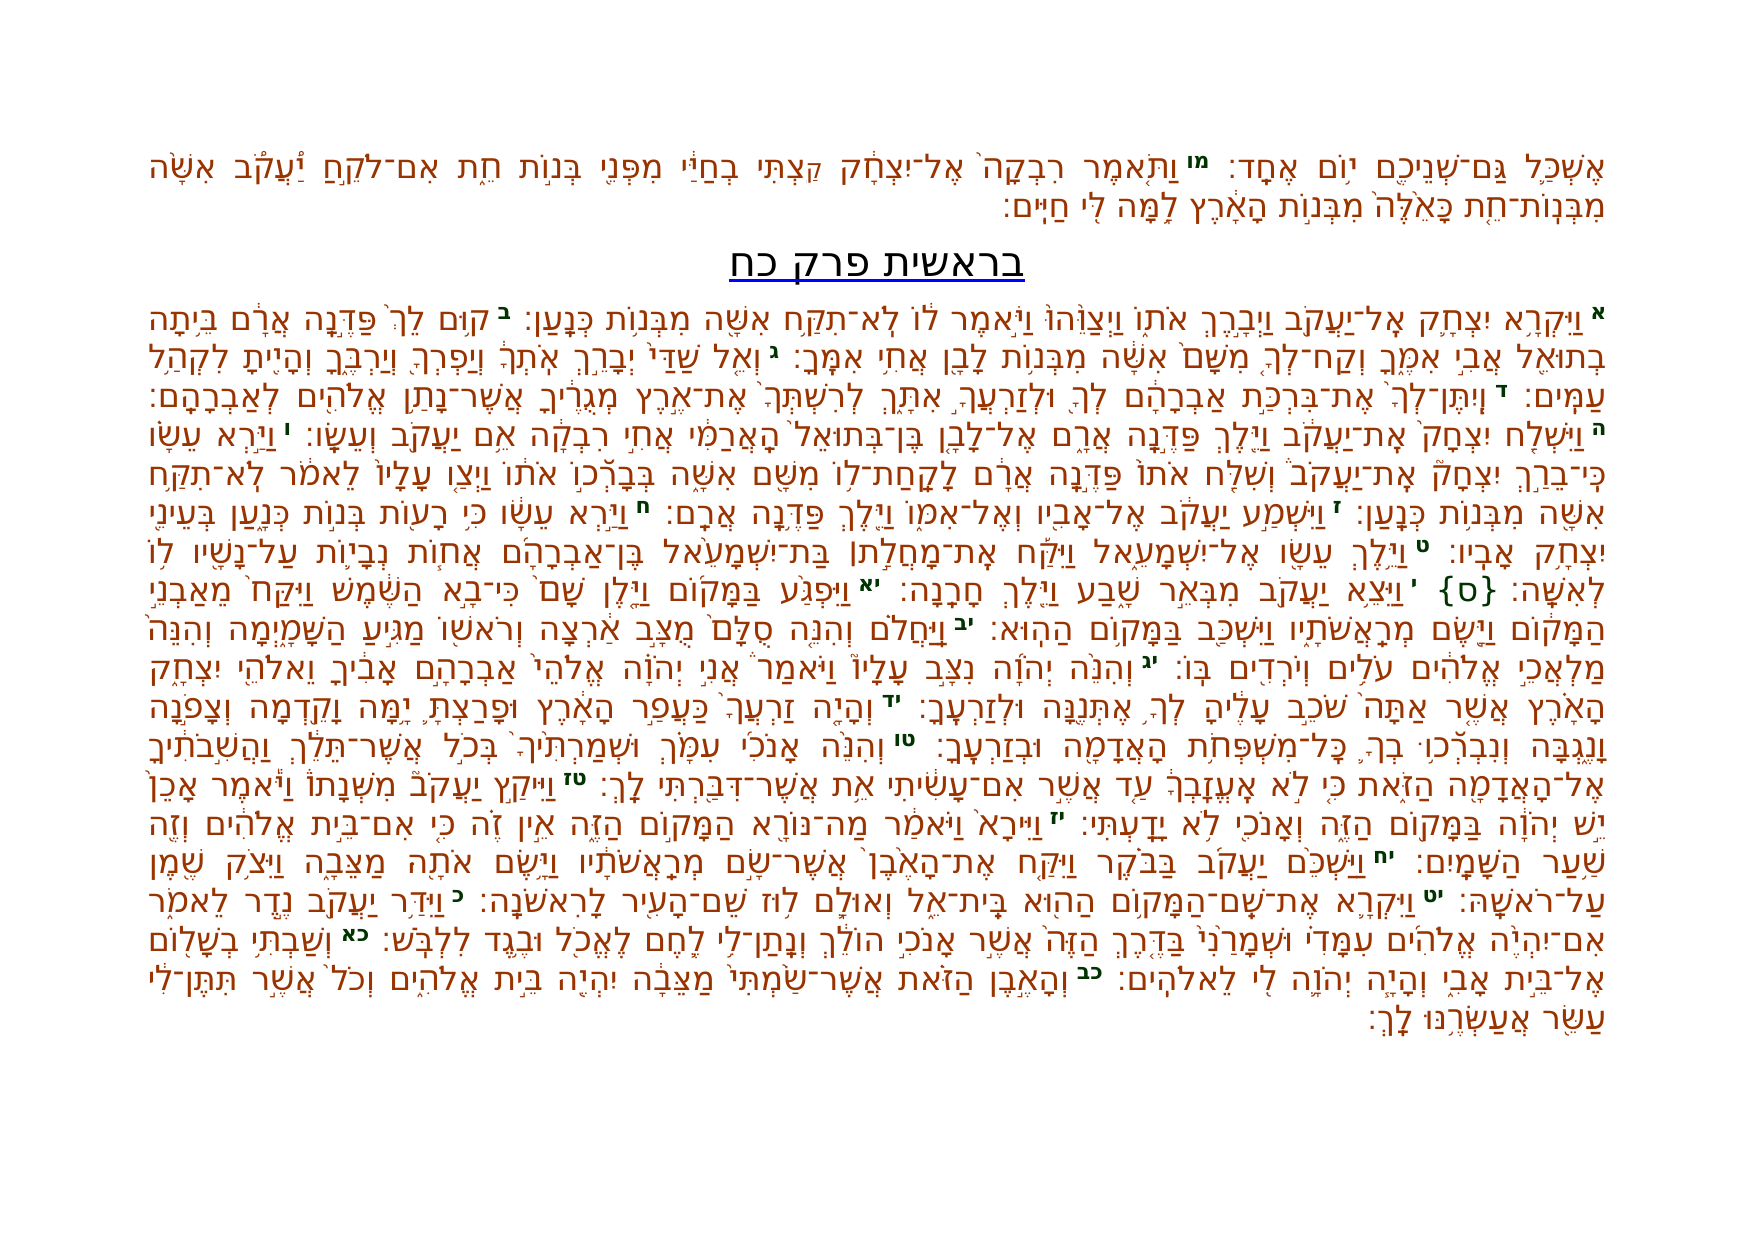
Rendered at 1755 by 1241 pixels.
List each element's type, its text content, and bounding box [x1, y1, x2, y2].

text א וַיִּקְרָ֥א יִצְחָ֛ק אֶֽל־יַעֲקֹ֖ב וַיְבָ֣רֶךְ אֹת֑וֹ וַיְצַוֵּ֙הוּ֙ וַיֹּ֣אמֶר ל֔וֹ לֹֽא־תִקַּ֥ח אִשָּׁ֖ה מִבְּנ֥וֹת כְּנָֽעַן׃ ב ק֥וּם לֵךְ֙ פַּדֶּ֣נָֽה אֲרָ֔ם בֵּ֥יתָה בְתוּאֵ֖ל אֲבִ֣י אִמֶּ֑ךָ וְקַח־לְךָ֤ מִשָּׁם֙ אִשָּׁ֔ה מִבְּנ֥וֹת לָבָ֖ן אֲחִ֥י אִמֶּֽךָ׃ ג וְאֵ֤ל שַׁדַּי֙ יְבָרֵ֣ךְ אֹֽתְךָ֔ וְיַפְרְךָ֖ וְיַרְבֶּ֑ךָ וְהָיִ֖יתָ לִקְהַ֥ל עַמִּֽים׃ ד וְיִֽתֶּן־לְךָ֙ אֶת־בִּרְכַּ֣ת אַבְרָהָ֔ם לְךָ֖ וּלְזַרְעֲךָ֣ אִתָּ֑ךְ לְרִשְׁתְּךָ֙ אֶת־אֶ֣רֶץ מְגֻרֶ֔יךָ אֲשֶׁר־נָתַ֥ן אֱלֹהִ֖ים לְאַבְרָהָֽם׃ ה וַיִּשְׁלַ֤ח יִצְחָק֙ אֶֽת־יַעֲקֹ֔ב וַיֵּ֖לֶךְ פַּדֶּ֣נָֽה אֲרָ֑ם אֶל־לָבָ֤ן בֶּן־בְּתוּאֵל֙ הָֽאֲרַמִּ֔י אֲחִ֣י רִבְקָ֔ה אֵ֥ם יַעֲקֹ֖ב וְעֵשָֽׂו׃ ו וַיַּ֣רְא עֵשָׂ֗ו כִּֽי־בֵרַ֣ךְ יִצְחָק֮ אֶֽת־יַעֲקֹב֒ וְשִׁלַּ֤ח אֹתוֹ֙ פַּדֶּ֣נָֽה אֲרָ֔ם לָקַֽחַת־ל֥וֹ מִשָּׁ֖ם אִשָּׁ֑ה בְּבָרְﬞכ֣וֹ אֹת֔וֹ וַיְצַ֤ו עָלָיו֙ לֵאמֹ֔ר לֹֽא־תִקַּ֥ח אִשָּׁ֖ה מִבְּנ֥וֹת כְּנָֽעַן׃ ז וַיִּשְׁמַ֣ע יַעֲקֹ֔ב אֶל־אָבִ֖יו וְאֶל־אִמּ֑וֹ וַיֵּ֖לֶךְ פַּדֶּ֥נָֽה אֲרָֽם׃ ח וַיַּ֣רְא עֵשָׂ֔ו כִּ֥י רָע֖וֹת בְּנ֣וֹת כְּנָ֑עַן בְּעֵינֵ֖י יִצְחָ֥ק אָבִֽיו׃ ט וַיֵּ֥לֶךְ עֵשָׂ֖ו אֶל־יִשְׁמָעֵ֑אל וַיִּקַּ֡ח אֶֽת־מָחֲלַ֣ת׀ בַּת־יִשְׁמָעֵ֨אל בֶּן־אַבְרָהָ֜ם אֲח֧וֹת נְבָי֛וֹת עַל־נָשָׁ֖יו ל֥וֹ לְאִשָּֽׁה׃ {ס} י וַיֵּצֵ֥א יַעֲקֹ֖ב מִבְּאֵ֣ר שָׁ֑בַע וַיֵּ֖לֶךְ חָרָֽנָה׃ יא וַיִּפְגַּ֨ע בַּמָּק֜וֹם וַיָּ֤לֶן שָׁם֙ כִּי־בָ֣א הַשֶּׁ֔מֶשׁ וַיִּקַּח֙ מֵאַבְנֵ֣י הַמָּק֔וֹם וַיָּ֖שֶׂם מְרַֽאֲשֹׁתָ֑יו וַיִּשְׁכַּ֖ב בַּמָּק֥וֹם הַהֽוּא׃ יב וַֽיַּחֲלֹ֗ם וְהִנֵּ֤ה סֻלָּם֙ מֻצָּ֣ב אַ֔רְצָה וְרֹאשׁ֖וֹ מַגִּ֣יעַ הַשָּׁמָ֑יְמָה וְהִנֵּה֙ מַלְאֲכֵ֣י אֱלֹהִ֔ים עֹלִ֥ים וְיֹרְדִ֖ים בּֽוֹ׃ יג וְהִנֵּ֨ה יְהֹוָ֜ה נִצָּ֣ב עָלָיו֮ וַיֹּאמַר֒ אֲנִ֣י יְהֹוָ֗ה אֱלֹהֵי֙ אַבְרָהָ֣ם אָבִ֔יךָ וֵאלֹהֵ֖י יִצְחָ֑ק הָאָ֗רֶץ אֲשֶׁ֤ר אַתָּה֙ שֹׁכֵ֣ב עָלֶ֔יהָ לְךָ֥ אֶתְּנֶ֖נָּה וּלְזַרְעֶֽךָ׃ יד וְהָיָ֤ה זַרְעֲךָ֙ כַּעֲפַ֣ר הָאָ֔רֶץ וּפָרַצְתָּ֛ יָ֥מָּה וָקֵ֖דְמָה וְצָפֹ֣נָה וָנֶ֑גְבָּה וְנִבְרְﬞכ֥וּ בְךָ֛ כׇּל־מִשְׁפְּחֹ֥ת הָאֲדָמָ֖ה וּבְזַרְעֶֽךָ׃ טו וְהִנֵּ֨ה אָנֹכִ֜י עִמָּ֗ךְ וּשְׁמַרְתִּ֙יךָ֙ בְּכֹ֣ל אֲשֶׁר־תֵּלֵ֔ךְ וַהֲשִׁ֣בֹתִ֔יךָ אֶל־הָאֲדָמָ֖ה הַזֹּ֑את כִּ֚י לֹ֣א אֶֽעֱזׇבְךָ֔ עַ֚ד אֲשֶׁ֣ר אִם־עָשִׂ֔יתִי אֵ֥ת אֲשֶׁר־דִּבַּ֖רְתִּי לָֽךְ׃ טז וַיִּיקַ֣ץ יַעֲקֹב֮ מִשְּׁנָתוֹ֒ וַיֹּ֕אמֶר אָכֵן֙ יֵ֣שׁ יְהֹוָ֔ה בַּמָּק֖וֹם הַזֶּ֑ה וְאָנֹכִ֖י לֹ֥א יָדָֽעְתִּי׃ יז וַיִּירָא֙ וַיֹּאמַ֔ר מַה־נּוֹרָ֖א הַמָּק֣וֹם הַזֶּ֑ה אֵ֣ין זֶ֗ה כִּ֚י אִם־בֵּ֣ית אֱלֹהִ֔ים וְזֶ֖ה שַׁ֥עַר הַשָּׁמָֽיִם׃ יח וַיַּשְׁכֵּ֨ם יַעֲקֹ֜ב בַּבֹּ֗קֶר וַיִּקַּ֤ח אֶת־הָאֶ֙בֶן֙ אֲשֶׁר־שָׂ֣ם מְרַֽאֲשֹׁתָ֔יו וַיָּ֥שֶׂם אֹתָ֖הּ מַצֵּבָ֑ה וַיִּצֹ֥ק שֶׁ֖מֶן עַל־רֹאשָֽׁהּ׃ יט וַיִּקְרָ֛א אֶת־שֵֽׁם־הַמָּק֥וֹם הַה֖וּא בֵּֽית־אֵ֑ל וְאוּלָ֛ם ל֥וּז שֵׁם־הָעִ֖יר לָרִאשֹׁנָֽה׃ כ וַיִּדַּ֥ר יַעֲקֹ֖ב נֶ֣דֶר לֵאמֹ֑ר אִם־יִהְיֶ֨ה אֱלֹהִ֜ים עִמָּדִ֗י וּשְׁמָרַ֙נִי֙ בַּדֶּ֤רֶךְ הַזֶּה֙ אֲשֶׁ֣ר אָנֹכִ֣י הוֹלֵ֔ךְ וְנָֽתַן־לִ֥י לֶ֛חֶם לֶאֱכֹ֖ל וּבֶ֥גֶד לִלְבֹּֽשׁ׃ כא וְשַׁבְתִּ֥י בְשָׁל֖וֹם אֶל־בֵּ֣ית אָבִ֑י וְהָיָ֧ה יְהֹוָ֛ה לִ֖י לֵאלֹהִֽים׃ כב וְהָאֶ֣בֶן הַזֹּ֗את אֲשֶׁר־שַׂ֙מְתִּי֙ מַצֵּבָ֔ה יִהְיֶ֖ה בֵּ֣ית אֱלֹהִ֑ים וְכֹל֙ אֲשֶׁ֣ר תִּתֶּן־לִ֔י עַשֵּׂ֖ר אֲעַשְּׂרֶ֥נּוּ לָֽךְ׃ [148, 299, 1606, 1037]
text אֶשְׁכַּ֛ל גַּם־שְׁנֵיכֶ֖ם י֥וֹם אֶחָֽד׃ מו וַתֹּ֤אמֶר רִבְקָה֙ אֶל־יִצְחָ֔ק קַ֣צְתִּי בְחַיַּ֔י מִפְּנֵ֖י בְּנ֣וֹת חֵ֑ת אִם־לֹקֵ֣חַ יַ֠עֲקֹ֠ב אִשָּׁ֨ה מִבְּנֽוֹת־חֵ֤ת כָּאֵ֙לֶּה֙ מִבְּנ֣וֹת הָאָ֔רֶץ לָ֥מָּה לִּ֖י חַיִּֽים׃ [148, 148, 1606, 225]
text בראשית פרק כח [148, 238, 1606, 286]
